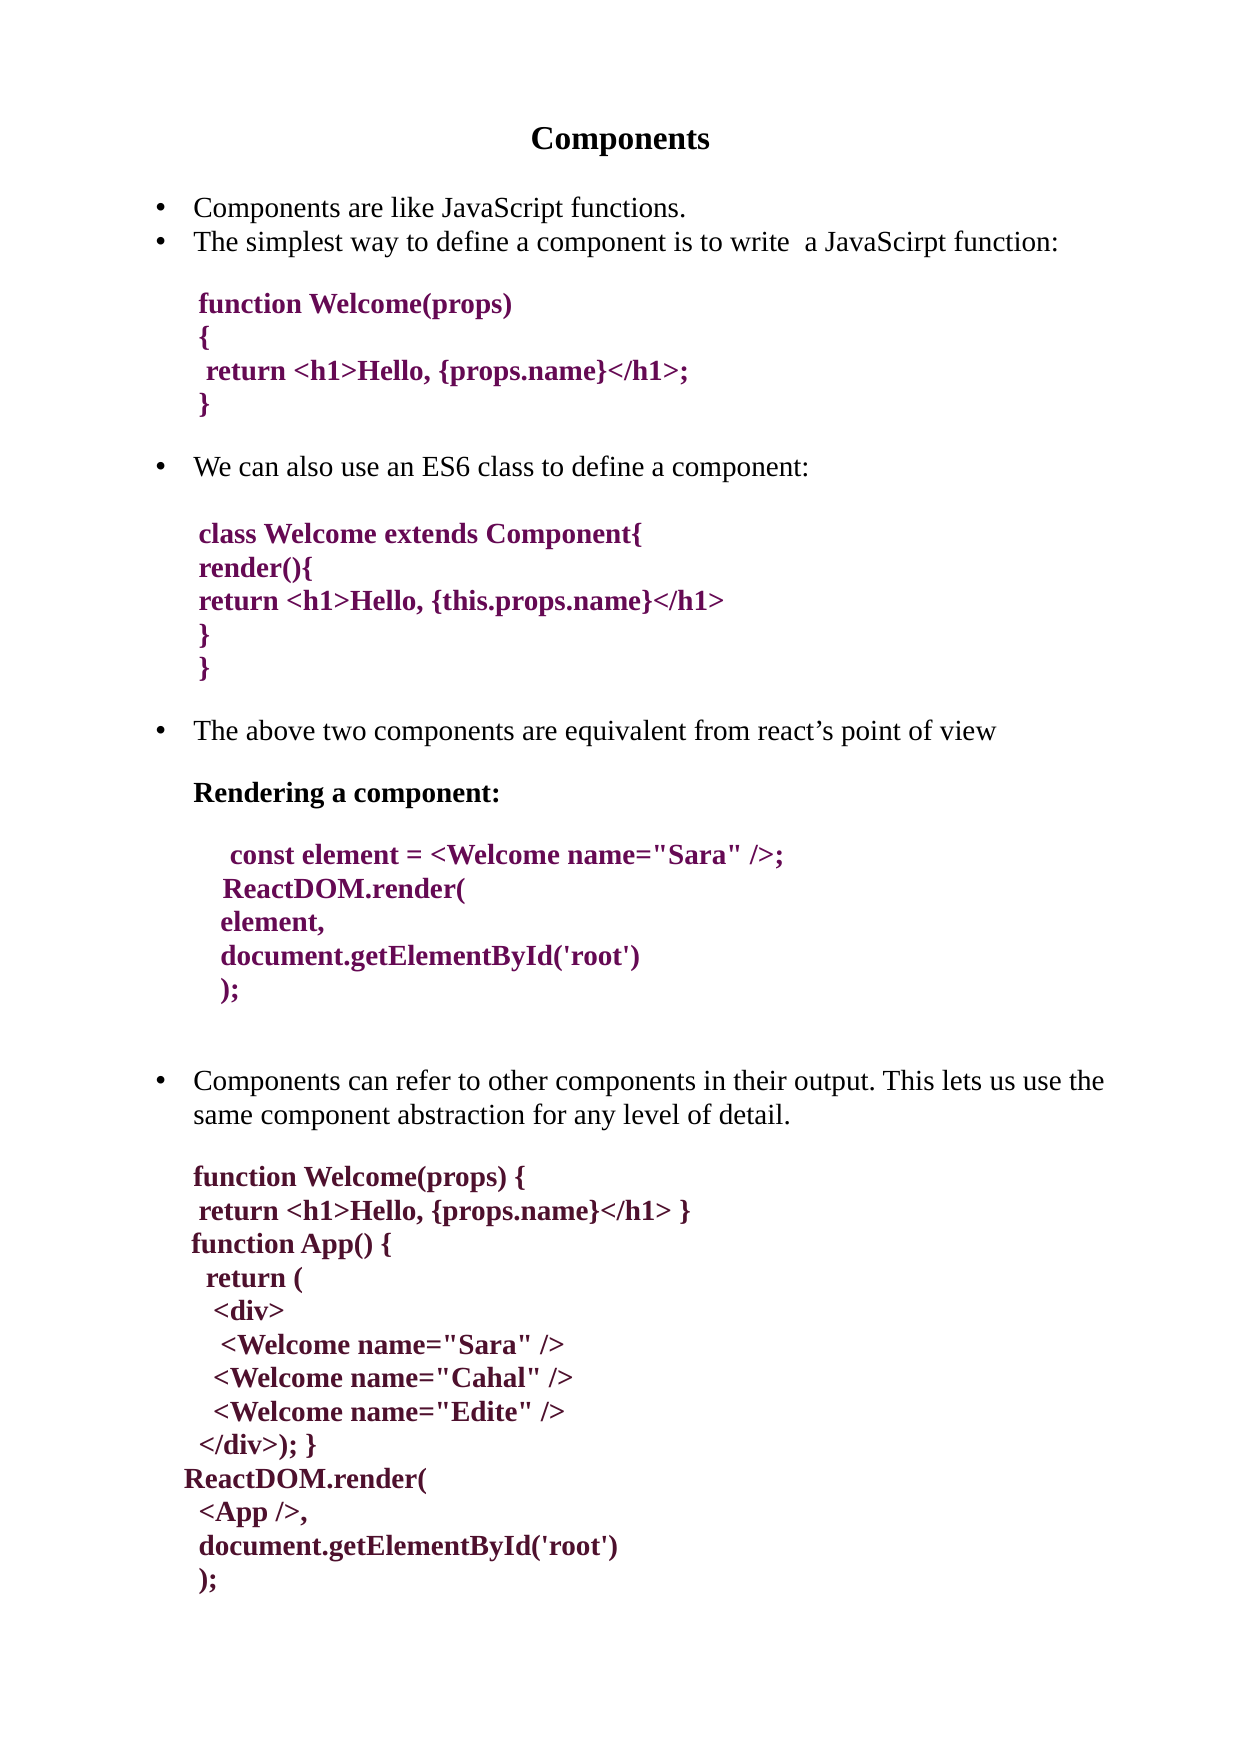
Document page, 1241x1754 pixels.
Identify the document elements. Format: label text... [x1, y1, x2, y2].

text document.getElementById('root') [118, 938, 1122, 971]
list We can also use an ES6 class to define a component: [156, 449, 1122, 483]
text Components [118, 118, 1122, 156]
text class Welcome extends Component{ [118, 516, 1122, 550]
list ReactDOM.render( [156, 871, 1122, 904]
text <App />, [118, 1494, 1122, 1528]
list Components can refer to other components in their output. This lets us use the same component abstraction for any level of detail. [156, 1063, 1122, 1130]
text <Welcome name="Cahal" /> [118, 1360, 1122, 1394]
text <Welcome name="Sara" /> [118, 1327, 1122, 1360]
text document.getElementById('root') [118, 1528, 1122, 1562]
text </div>); } [118, 1427, 1122, 1461]
text return ( [118, 1260, 1122, 1293]
text render(){ [118, 550, 1122, 583]
list Components are like JavaScript functions. [156, 190, 1122, 224]
text return <h1>Hello, {props.name}</h1> } [118, 1193, 1122, 1226]
text } [118, 387, 1122, 420]
text return <h1>Hello, {this.props.name}</h1> [118, 583, 1122, 617]
text ); [118, 971, 1122, 1005]
list function Welcome(props) { [156, 1159, 1122, 1193]
text } [118, 650, 1122, 684]
text return <h1>Hello, {props.name}</h1>; [118, 353, 1122, 387]
list The simplest way to define a component is to write a JavaScirpt function: [156, 224, 1122, 257]
text <div> [118, 1293, 1122, 1327]
list const element = <Welcome name="Sara" />; [156, 837, 1122, 871]
list The above two components are equivalent from react’s point of view [156, 713, 1122, 746]
list Rendering a component: [156, 775, 1122, 808]
text { [118, 319, 1122, 353]
text } [118, 617, 1122, 650]
text ReactDOM.render( [118, 1461, 1122, 1494]
text element, [118, 904, 1122, 938]
text ); [118, 1562, 1122, 1595]
text function Welcome(props) [118, 286, 1122, 319]
text <Welcome name="Edite" /> [118, 1394, 1122, 1427]
text function App() { [118, 1226, 1122, 1260]
